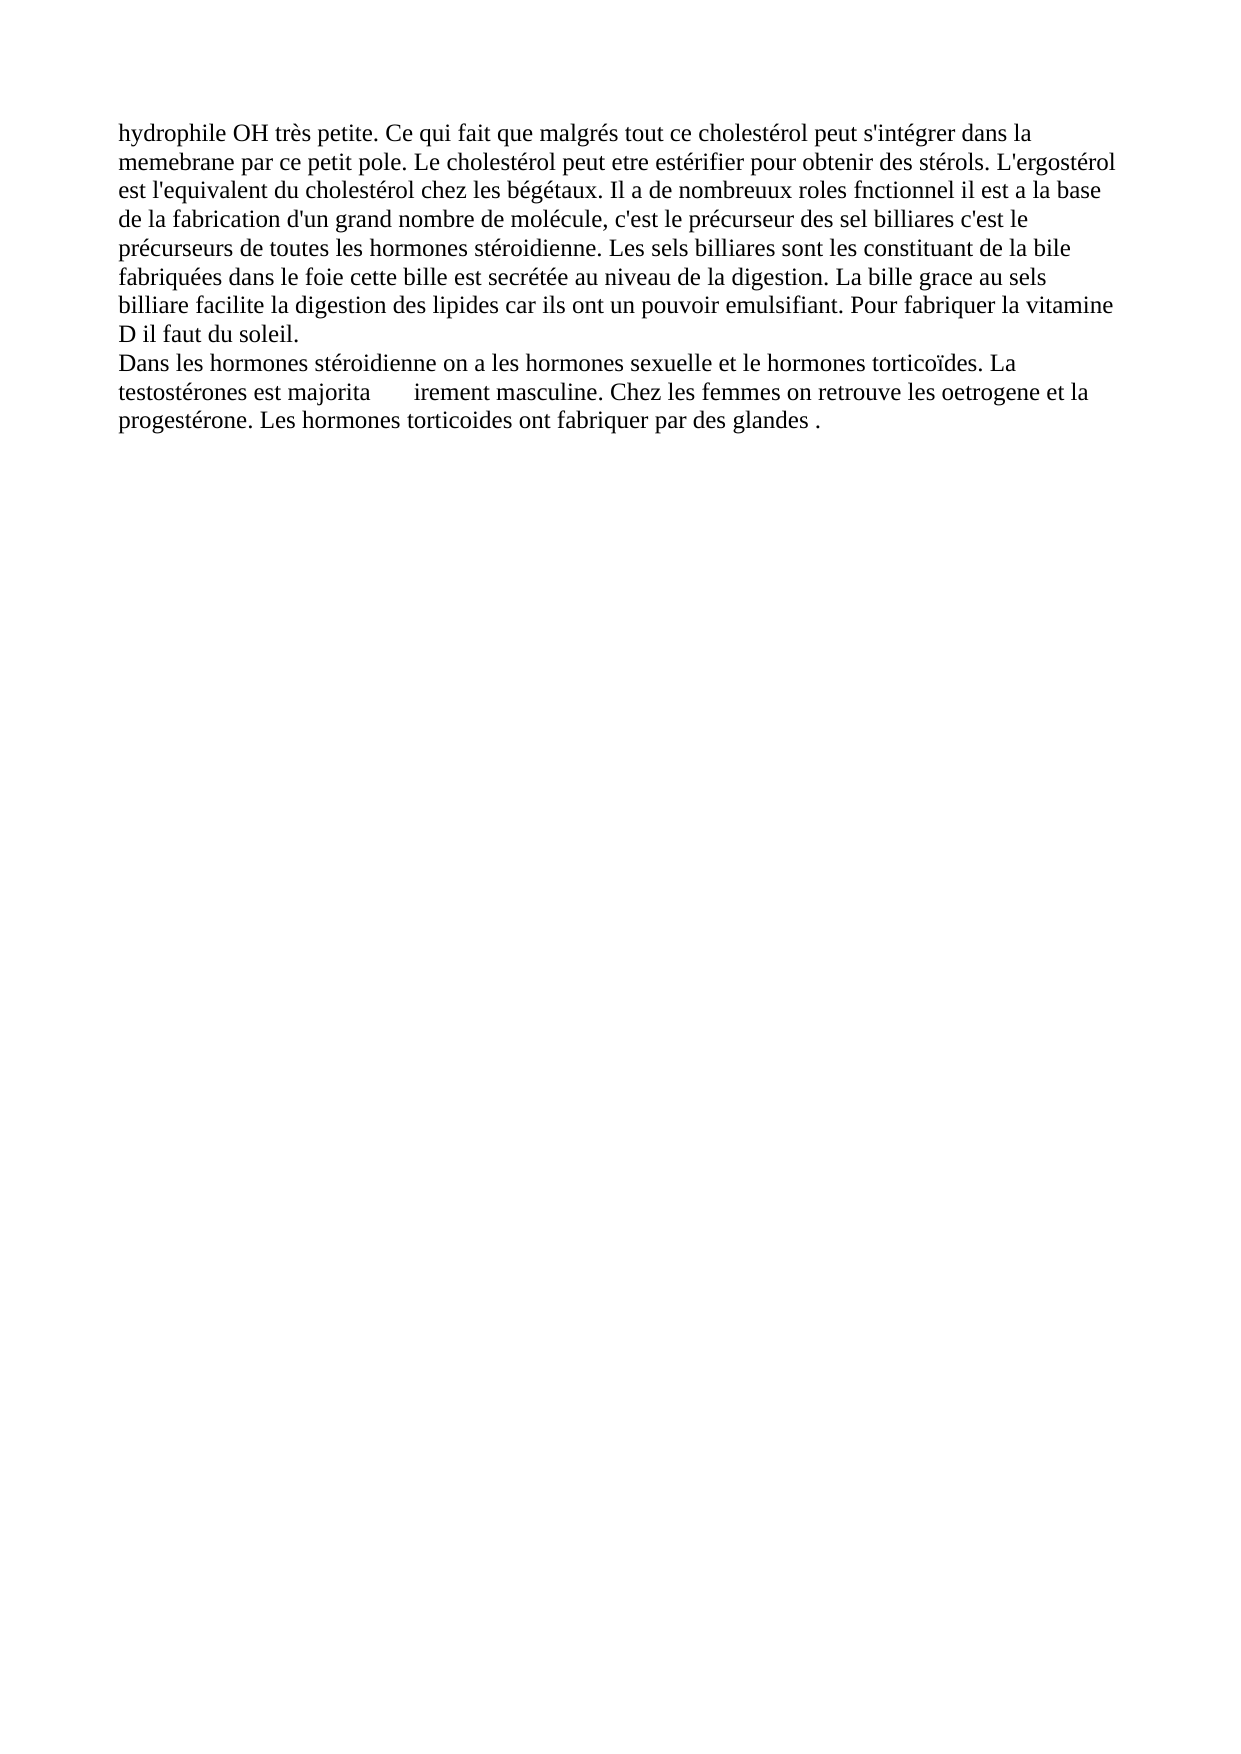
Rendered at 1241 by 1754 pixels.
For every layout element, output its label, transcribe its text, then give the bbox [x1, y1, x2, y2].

text hydrophile OH très petite. Ce qui fait que malgrés tout ce cholestérol peut s'intégrer dans la memebrane par ce petit pole. Le cholestérol peut etre estérifier pour obtenir des stérols. L'ergostérol est l'equivalent du cholestérol chez les bégétaux. Il a de nombreuux roles fnctionnel il est a la base de la fabrication d'un grand nombre de molécule, c'est le précurseur des sel billiares c'est le précurseurs de toutes les hormones stéroidienne. Les sels billiares sont les constituant de la bile fabriquées dans le foie cette bille est secrétée au niveau de la digestion. La bille grace au sels billiare facilite la digestion des lipides car ils ont un pouvoir emulsifiant. Pour fabriquer la vitamine D il faut du soleil. [118, 118, 1122, 348]
text Dans les hormones stéroidienne on a les hormones sexuelle et le hormones torticoïdes. La testostérones est majorita irement masculine. Chez les femmes on retrouve les oetrogene et la progestérone. Les hormones torticoides ont fabriquer par des glandes . [118, 348, 1122, 434]
